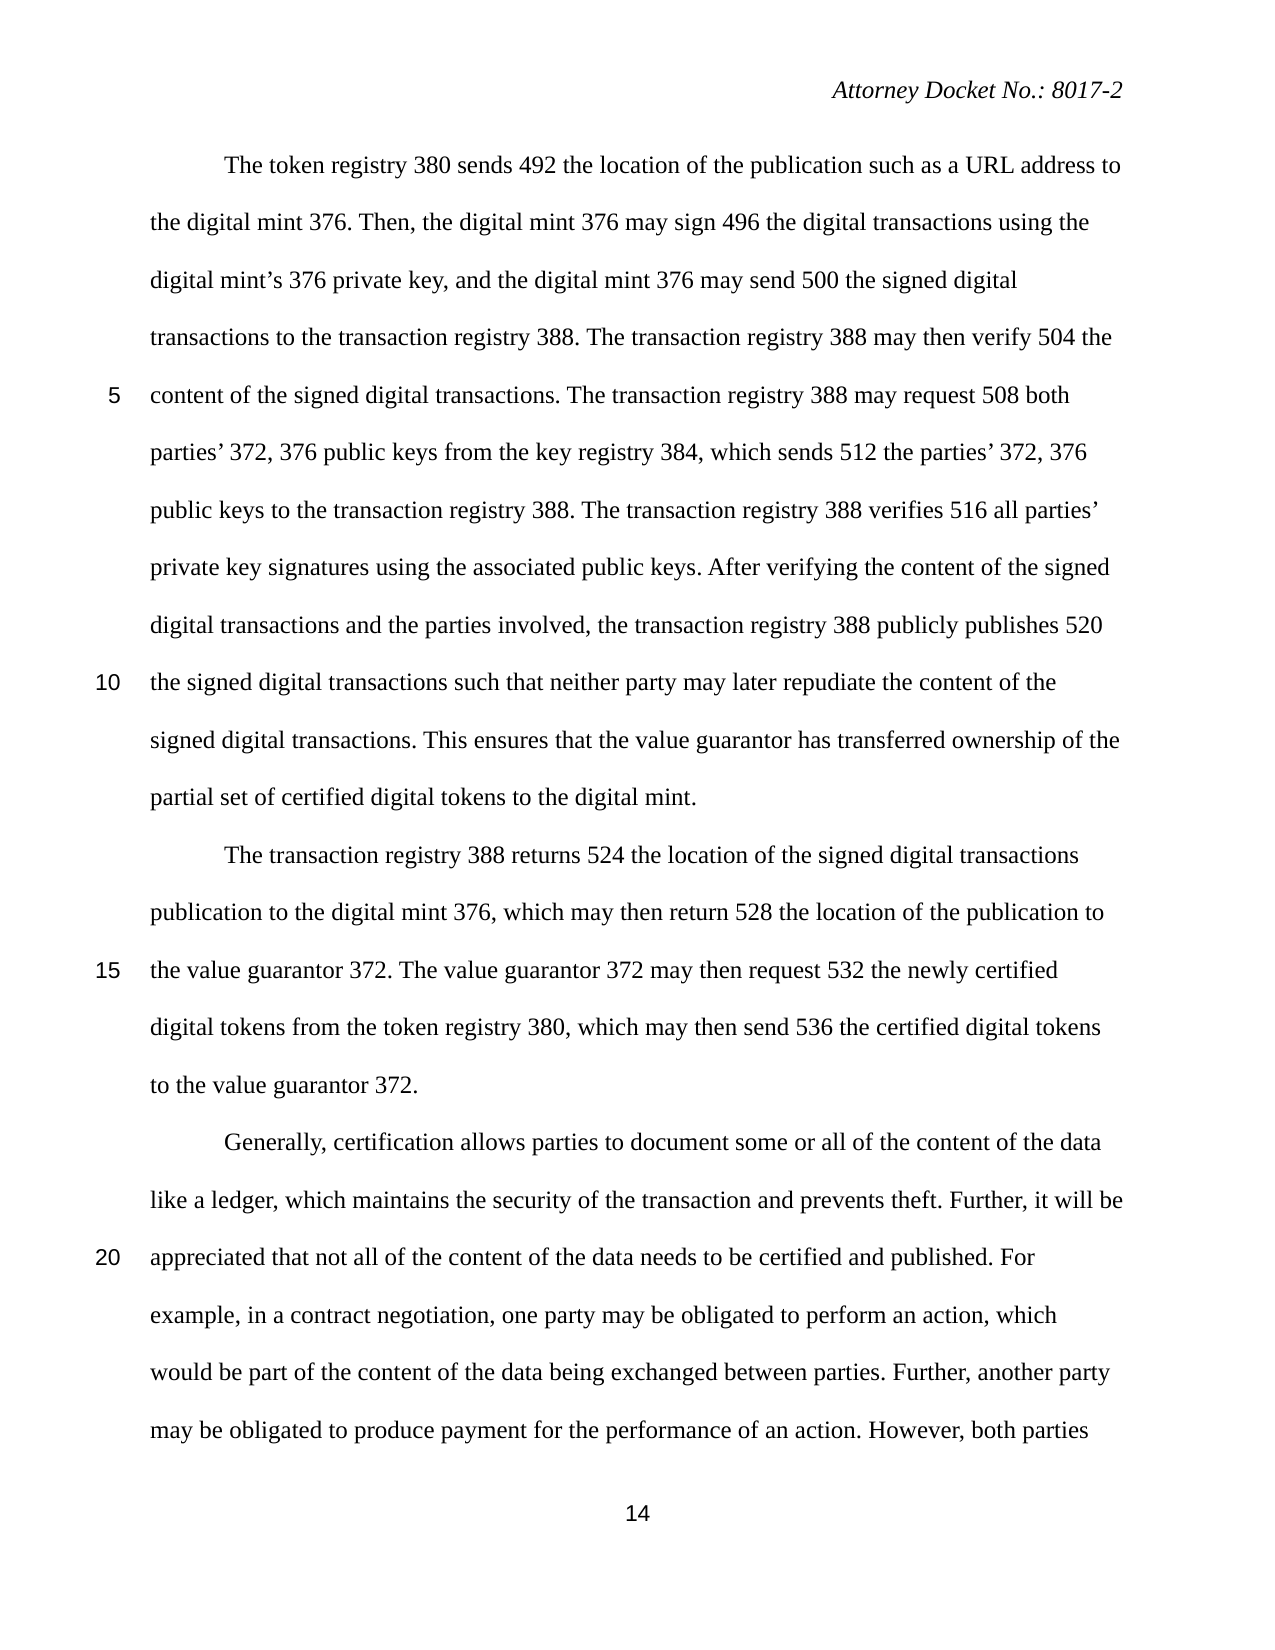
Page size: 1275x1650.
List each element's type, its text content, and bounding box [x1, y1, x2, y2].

text The token registry 380 sends 492 the location of the publication such as a URL address to the digital mint 376. Then, the digital mint 376 may sign 496 the digital transactions using the digital mint’s 376 private key, and the digital mint 376 may send 500 the signed digital transactions to the transaction registry 388. The transaction registry 388 may then verify 504 the content of the signed digital transactions. The transaction registry 388 may request 508 both parties’ 372, 376 public keys from the key registry 384, which sends 512 the parties’ 372, 376 public keys to the transaction registry 388. The transaction registry 388 verifies 516 all parties’ private key signatures using the associated public keys. After verifying the content of the signed digital transactions and the parties involved, the transaction registry 388 publicly publishes 520 the signed digital transactions such that neither party may later repudiate the content of the signed digital transactions. This ensures that the value guarantor has transferred ownership of the partial set of certified digital tokens to the digital mint. [150, 150, 1125, 811]
text Generally, certification allows parties to document some or all of the content of the data like a ledger, which maintains the security of the transaction and prevents theft. Further, it will be appreciated that not all of the content of the data needs to be certified and published. For example, in a contract negotiation, one party may be obligated to perform an action, which would be part of the content of the data being exchanged between parties. Further, another party may be obligated to produce payment for the performance of an action. However, both parties [150, 1127, 1125, 1444]
text The transaction registry 388 returns 524 the location of the signed digital transactions publication to the digital mint 376, which may then return 528 the location of the publication to the value guarantor 372. The value guarantor 372 may then request 532 the newly certified digital tokens from the token registry 380, which may then send 536 the certified digital tokens to the value guarantor 372. [150, 840, 1125, 1099]
